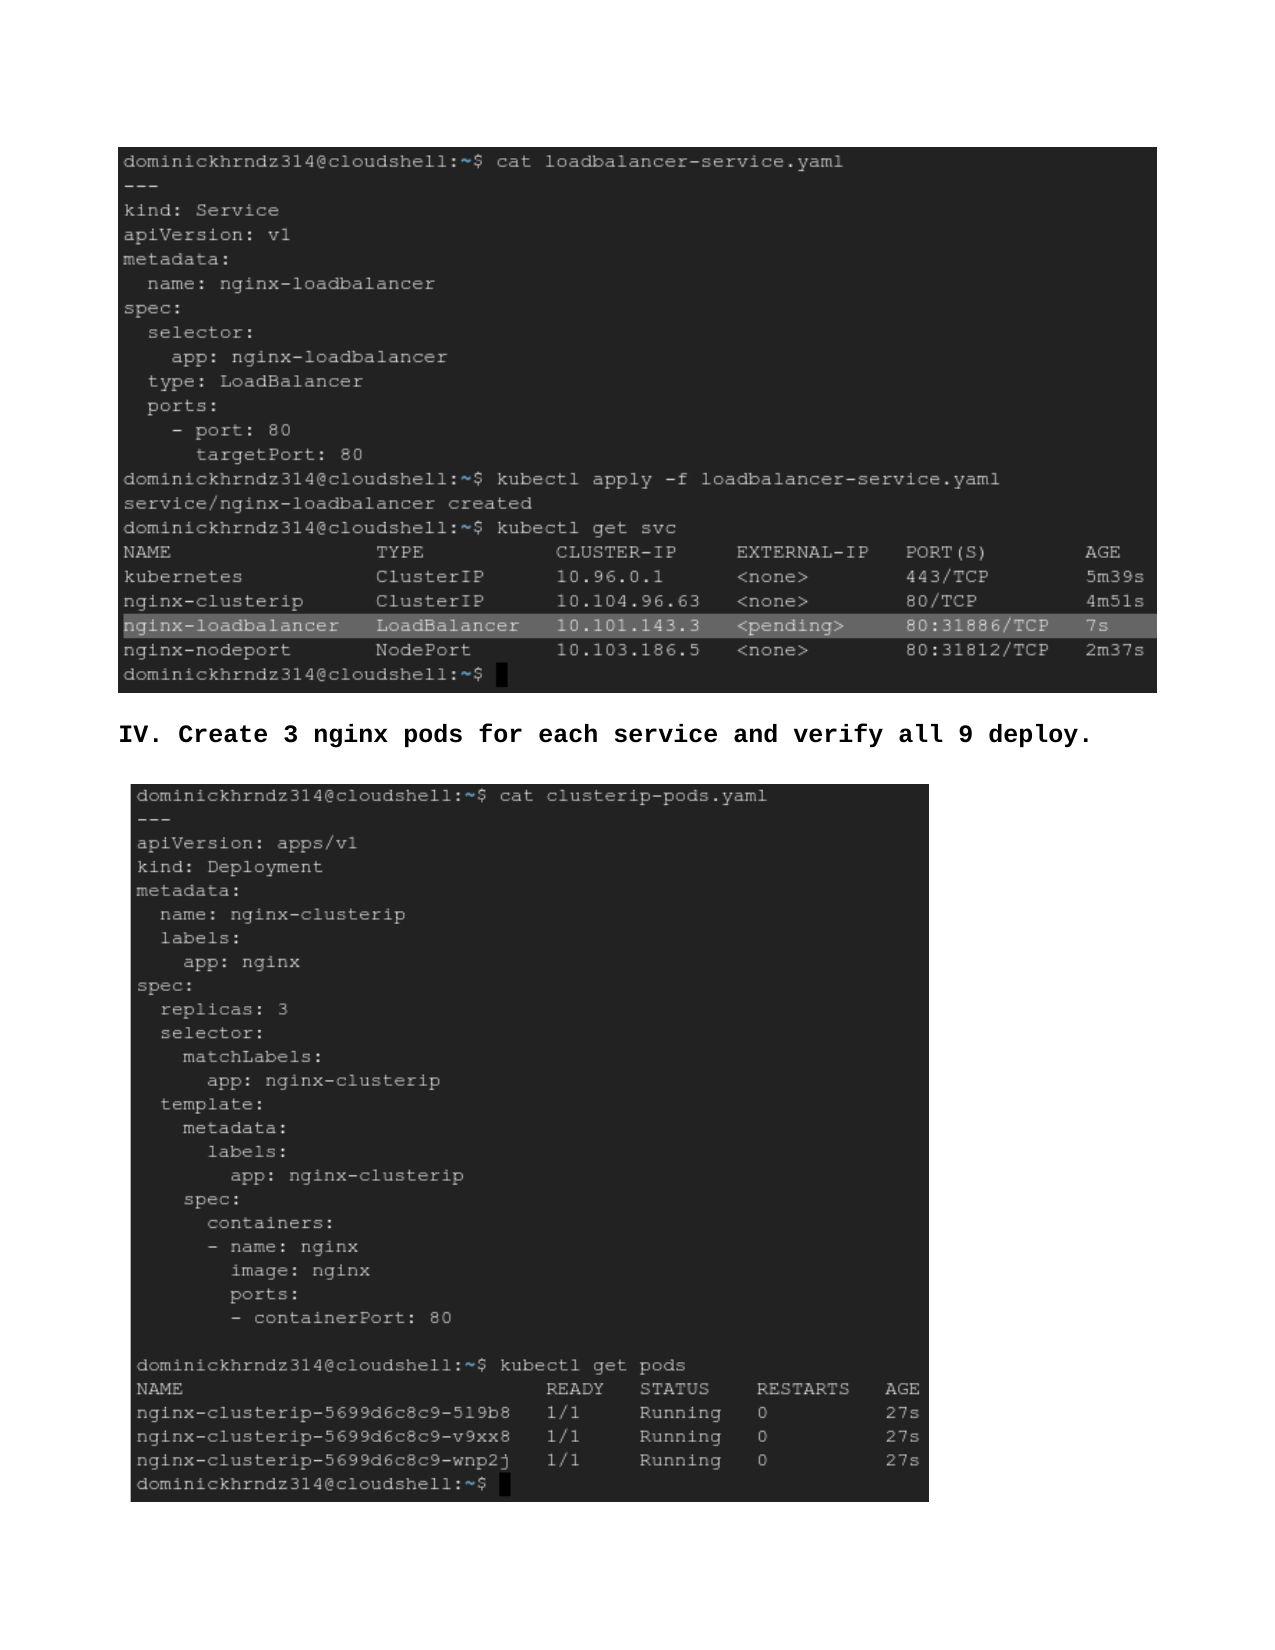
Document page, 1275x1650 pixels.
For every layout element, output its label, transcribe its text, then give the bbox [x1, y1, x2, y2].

picture [118, 147, 1157, 693]
text IV. Create 3 nginx pods for each service and verify all 9 deploy. [118, 721, 1157, 780]
picture [130, 784, 929, 1502]
